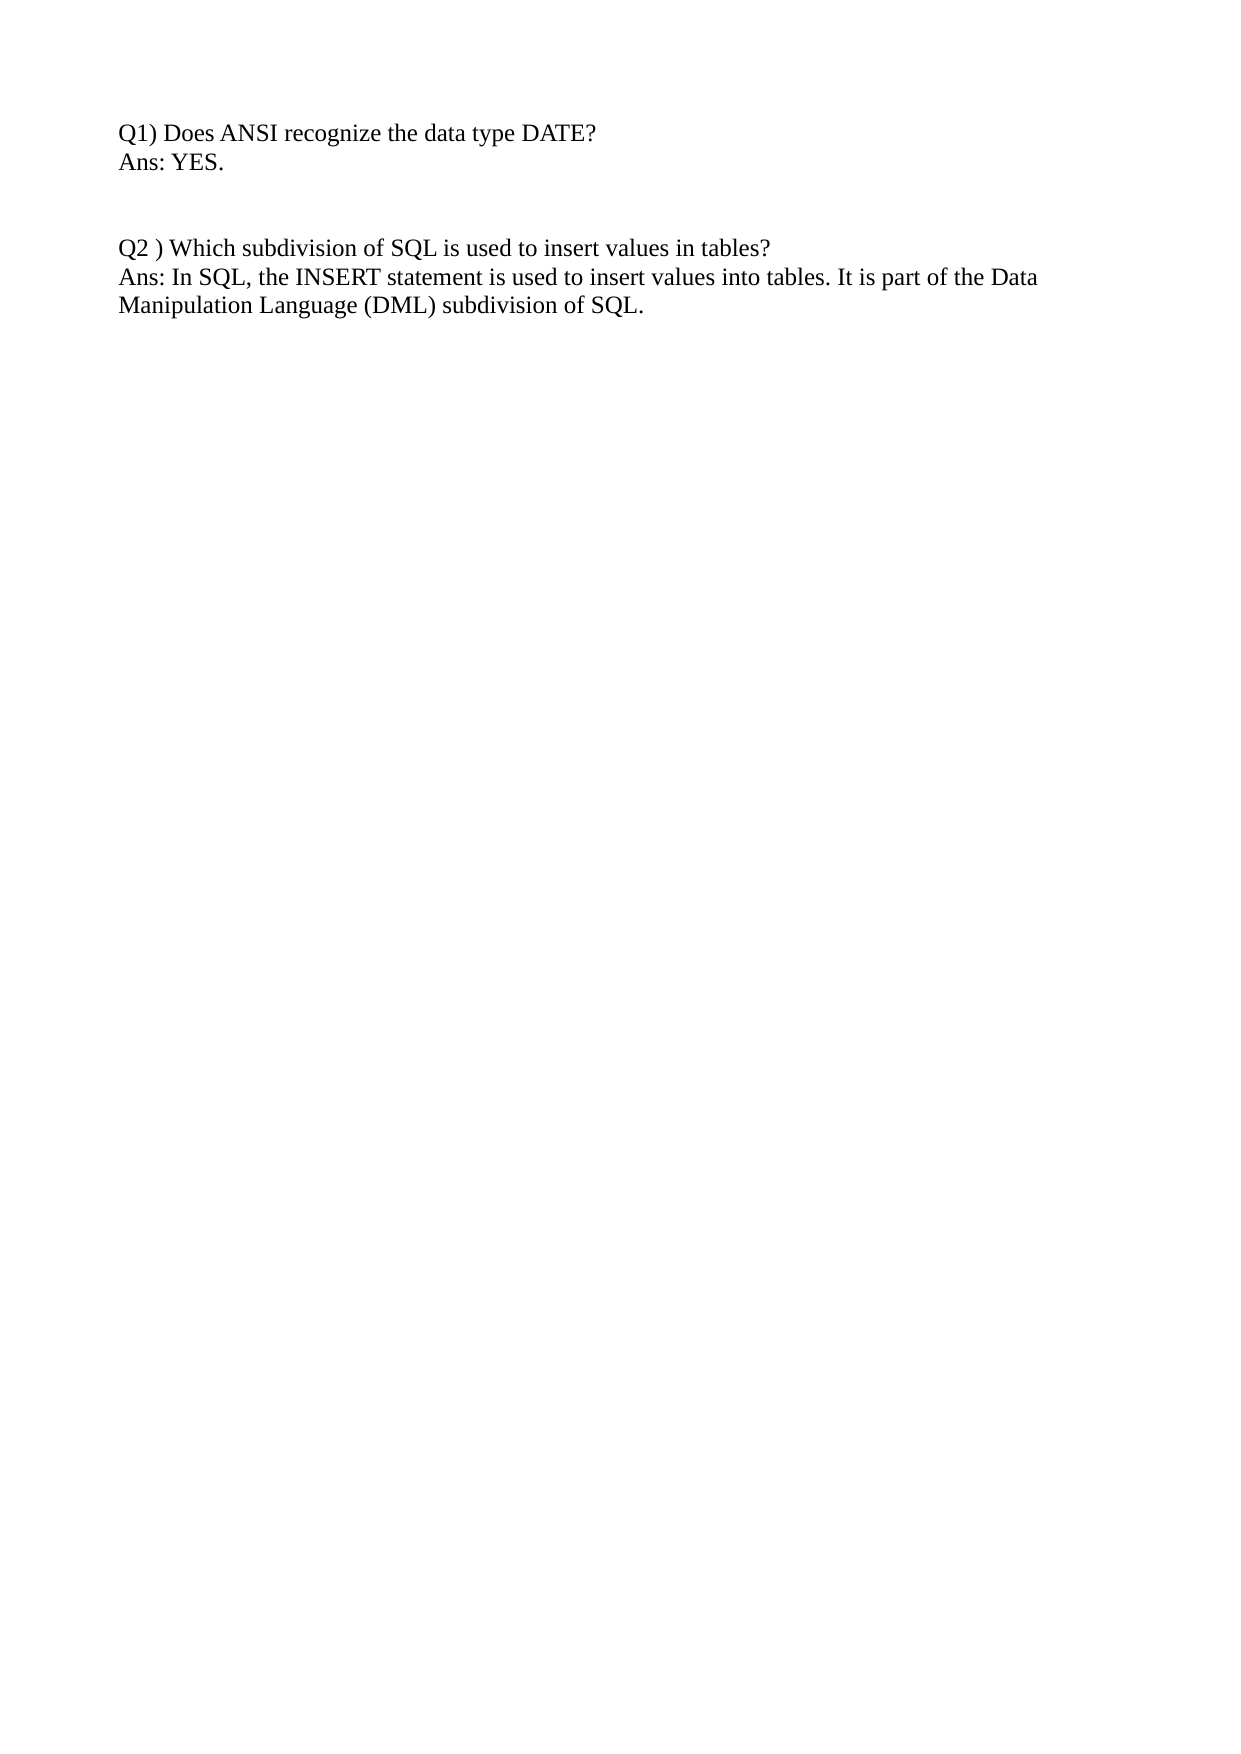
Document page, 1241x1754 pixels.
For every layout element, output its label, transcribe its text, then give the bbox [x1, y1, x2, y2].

text Ans: In SQL, the INSERT statement is used to insert values into tables. It is part of the Data Manipulation Language (DML) subdivision of SQL. [118, 262, 1122, 319]
text Q1) Does ANSI recognize the data type DATE? [118, 118, 1122, 147]
text Ans: YES. [118, 147, 1122, 176]
text Q2 ) Which subdivision of SQL is used to insert values in tables? [118, 233, 1122, 262]
